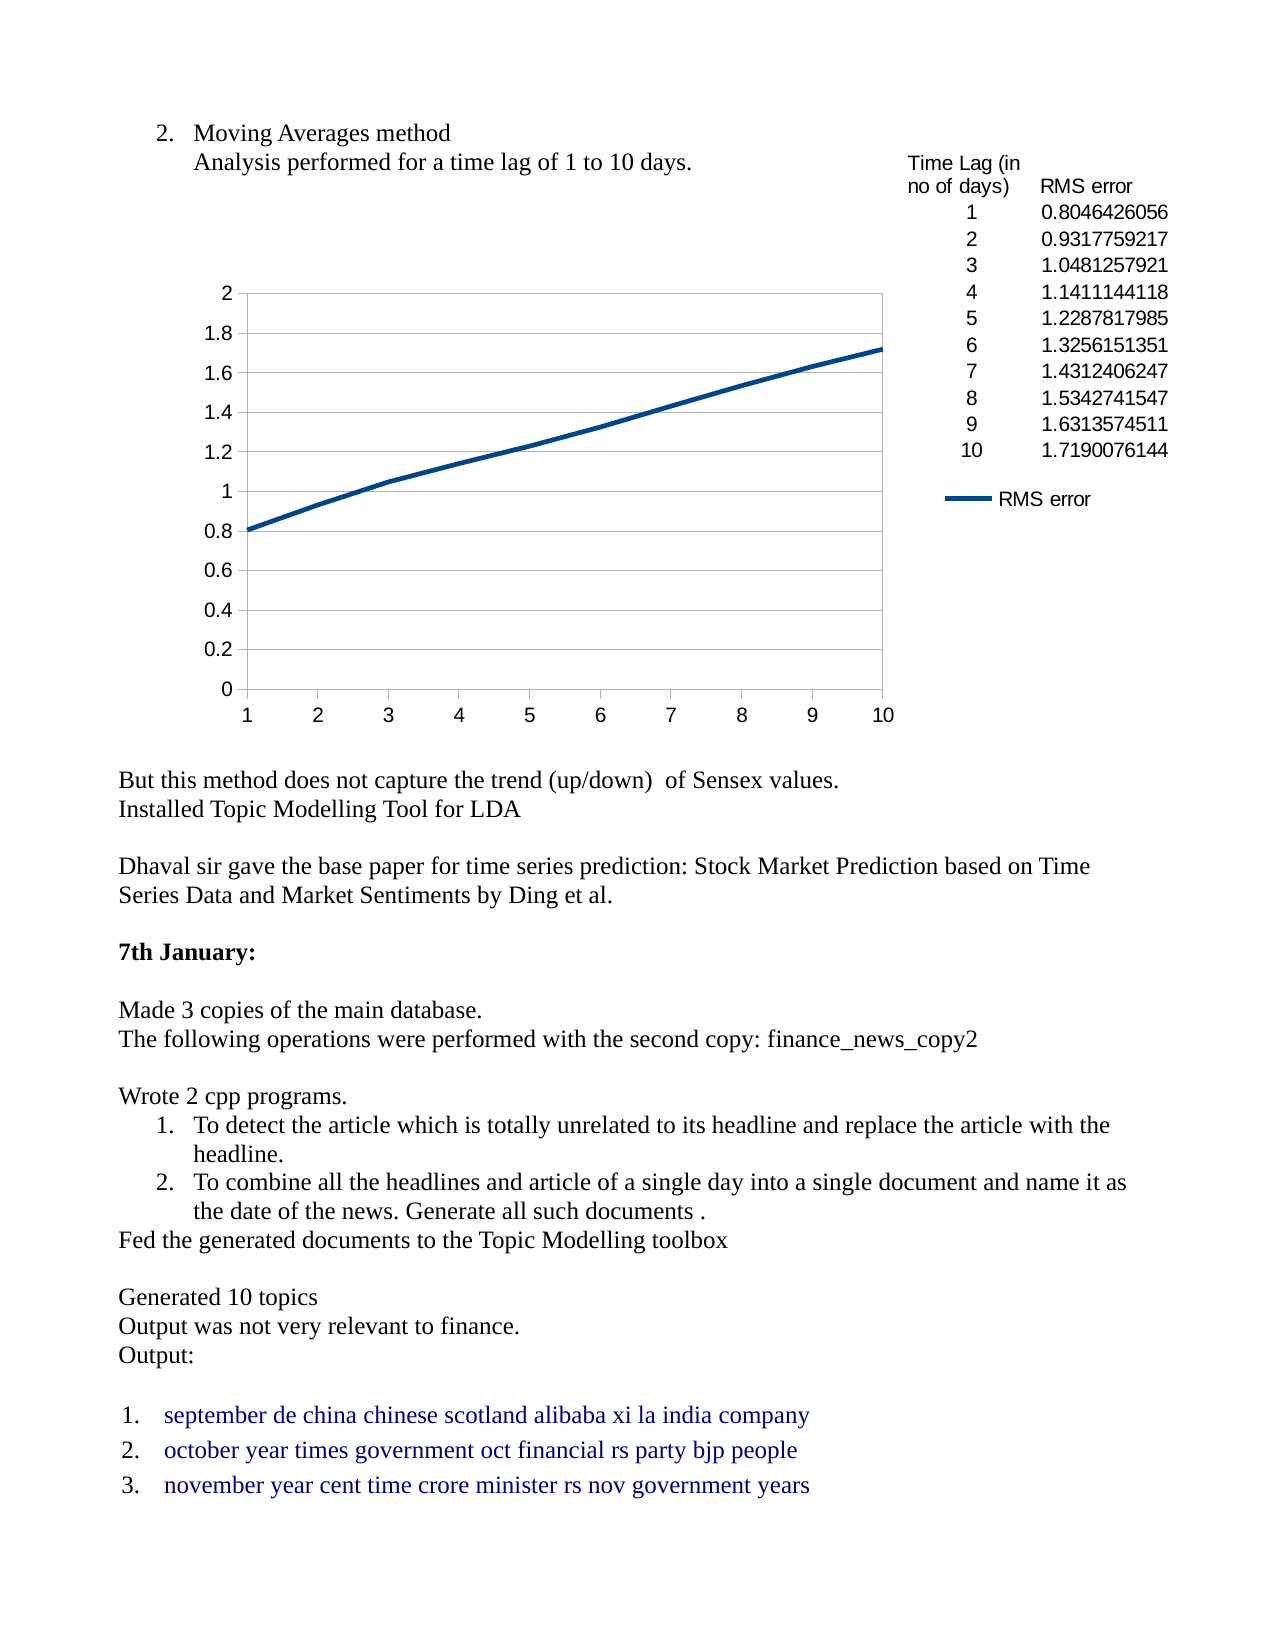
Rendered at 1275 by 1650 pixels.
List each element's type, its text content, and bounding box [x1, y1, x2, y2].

table_cell october year times government oct financial rs party bjp people [161, 1433, 906, 1467]
text Output: [118, 1340, 1157, 1369]
text But this method does not capture the trend (up/down) of Sensex values. [118, 233, 1157, 794]
list Analysis performed for a time lag of 1 to 10 days. [156, 147, 1157, 176]
text Generated 10 topics [118, 1282, 1157, 1311]
table_header 1. [118, 1398, 161, 1432]
list Moving Averages method [156, 118, 1157, 147]
table_cell 2. [118, 1433, 161, 1467]
table_header september de china chinese scotland alibaba xi la india company [161, 1398, 906, 1432]
table_cell 3. [118, 1468, 161, 1502]
text Made 3 copies of the main database. [118, 995, 1157, 1024]
list To combine all the headlines and article of a single day into a single document and name it as the date of the news. Generate all such documents . [156, 1167, 1157, 1225]
text 7th January: [118, 937, 1157, 966]
list To detect the article which is totally unrelated to its headline and replace the article with the headline. [156, 1110, 1157, 1167]
table_cell november year cent time crore minister rs nov government years [161, 1468, 906, 1502]
text The following operations were performed with the second copy: finance_news_copy2 [118, 1024, 1157, 1052]
text Fed the generated documents to the Topic Modelling toolbox [118, 1225, 1157, 1254]
text Dhaval sir gave the base paper for time series prediction: Stock Market Prediction based on Time Series Data and Market Sentiments by Ding et al. [118, 851, 1157, 909]
text Installed Topic Modelling Tool for LDA [118, 794, 1157, 822]
text Wrote 2 cpp programs. [118, 1081, 1157, 1110]
text Output was not very relevant to finance. [118, 1311, 1157, 1340]
